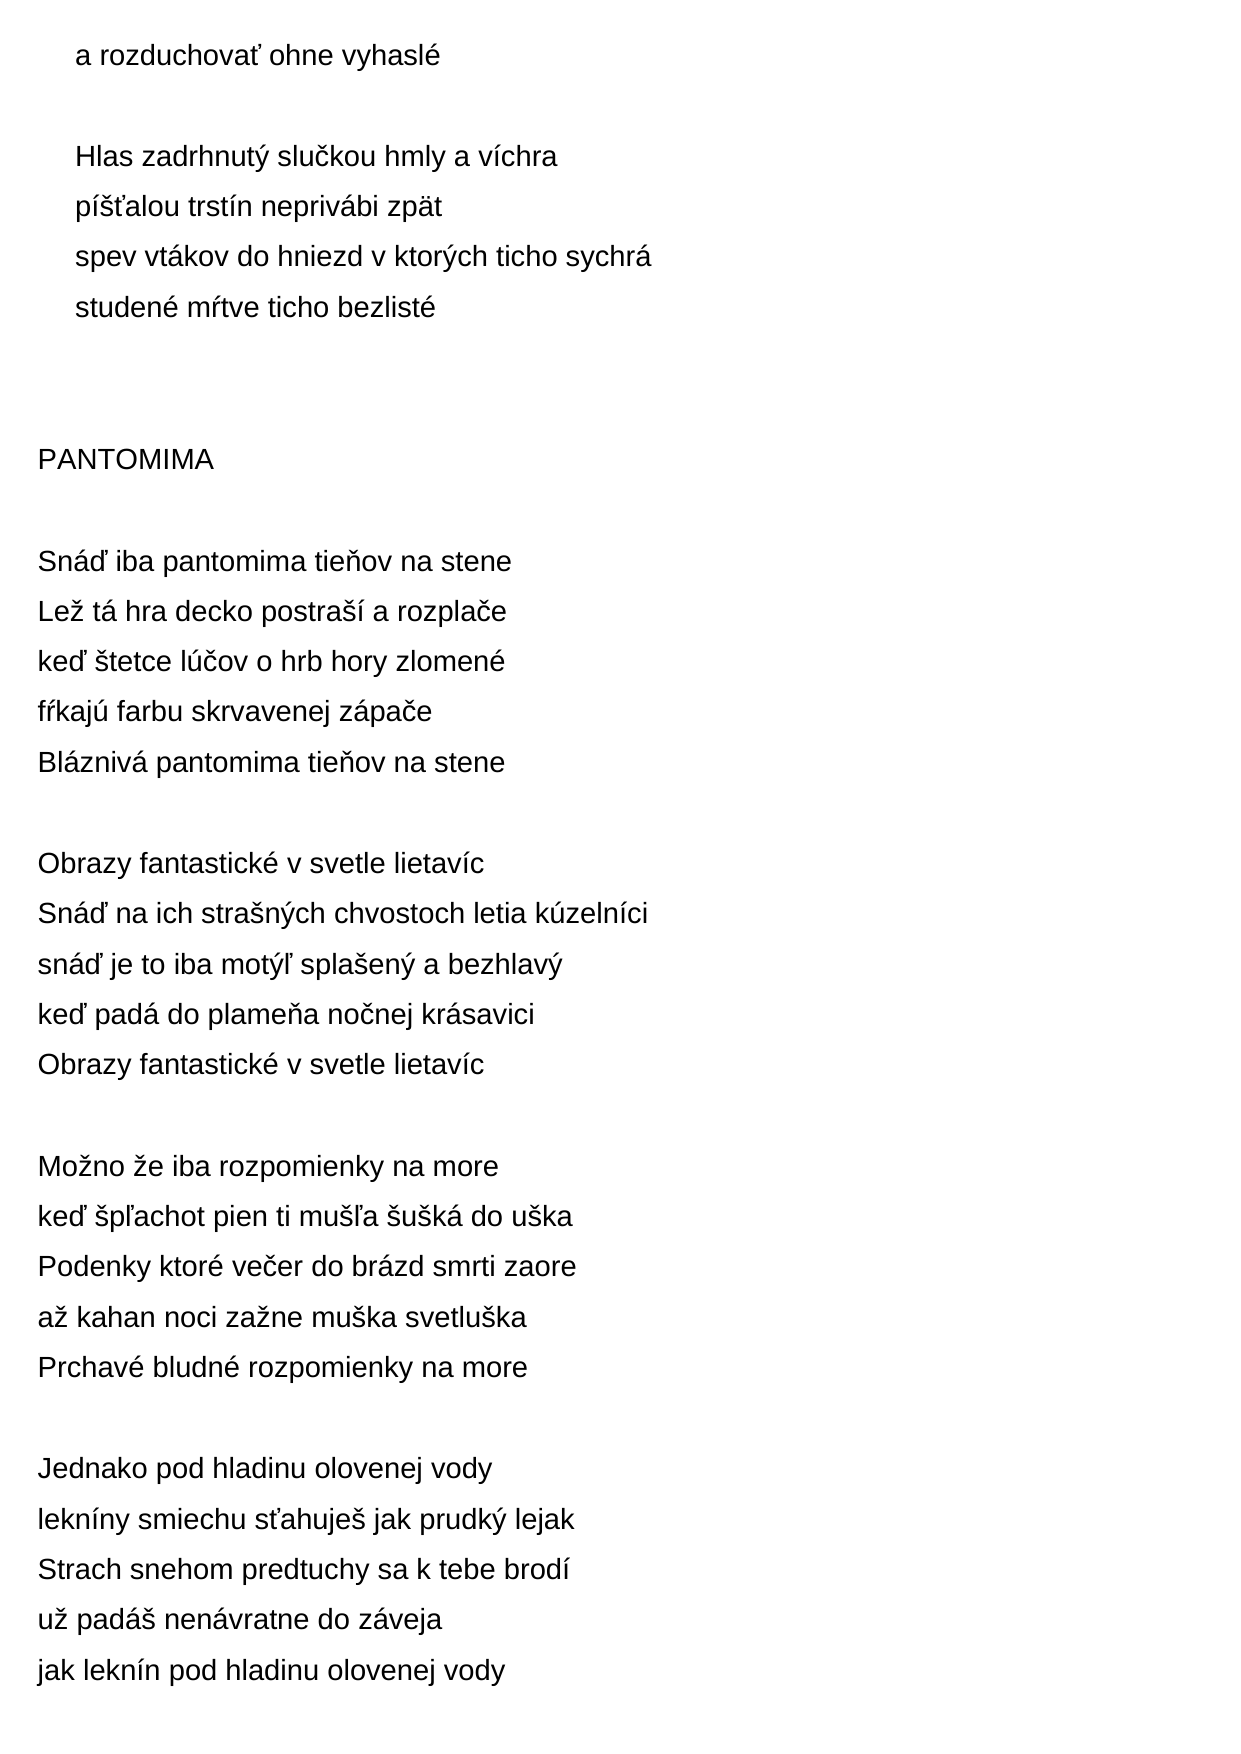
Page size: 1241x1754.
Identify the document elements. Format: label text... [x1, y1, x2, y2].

text keď špľachot pien ti mušľa šušká do uška [37, 1199, 1089, 1233]
text studené mŕtve ticho bezlisté [37, 290, 1089, 323]
subtitle PANTOMIMA [37, 442, 1089, 476]
text snáď je to iba motýľ splašený a bezhlavý [37, 947, 1089, 980]
text a rozduchovať ohne vyhaslé [37, 37, 1089, 71]
text Jednako pod hladinu olovenej vody [37, 1451, 1089, 1485]
text Snáď na ich strašných chvostoch letia kúzelníci [37, 896, 1089, 930]
text lekníny smiechu sťahuješ jak prudký lejak [37, 1502, 1089, 1535]
text Obrazy fantastické v svetle lietavíc [37, 846, 1089, 880]
text už padáš nenávratne do záveja [37, 1602, 1089, 1636]
text Podenky ktoré večer do brázd smrti zaore [37, 1249, 1089, 1283]
text spev vtákov do hniezd v ktorých ticho sychrá [37, 239, 1089, 273]
text až kahan noci zažne muška svetluška [37, 1300, 1089, 1333]
text píšťalou trstín neprivábi zpät [37, 189, 1089, 223]
text Bláznivá pantomima tieňov na stene [37, 745, 1089, 778]
text Obrazy fantastické v svetle lietavíc [37, 1047, 1089, 1081]
text keď padá do plameňa nočnej krásavici [37, 997, 1089, 1031]
text Hlas zadrhnutý slučkou hmly a víchra [37, 139, 1089, 172]
text keď štetce lúčov o hrb hory zlomené [37, 644, 1089, 678]
text Strach snehom predtuchy sa k tebe brodí [37, 1552, 1089, 1586]
text jak leknín pod hladinu olovenej vody [37, 1653, 1089, 1686]
text fŕkajú farbu skrvavenej zápače [37, 694, 1089, 728]
text Prchavé bludné rozpomienky na more [37, 1350, 1089, 1383]
text Snáď iba pantomima tieňov na stene [37, 543, 1089, 577]
text Možno že iba rozpomienky na more [37, 1149, 1089, 1182]
text Lež tá hra decko postraší a rozplače [37, 594, 1089, 627]
